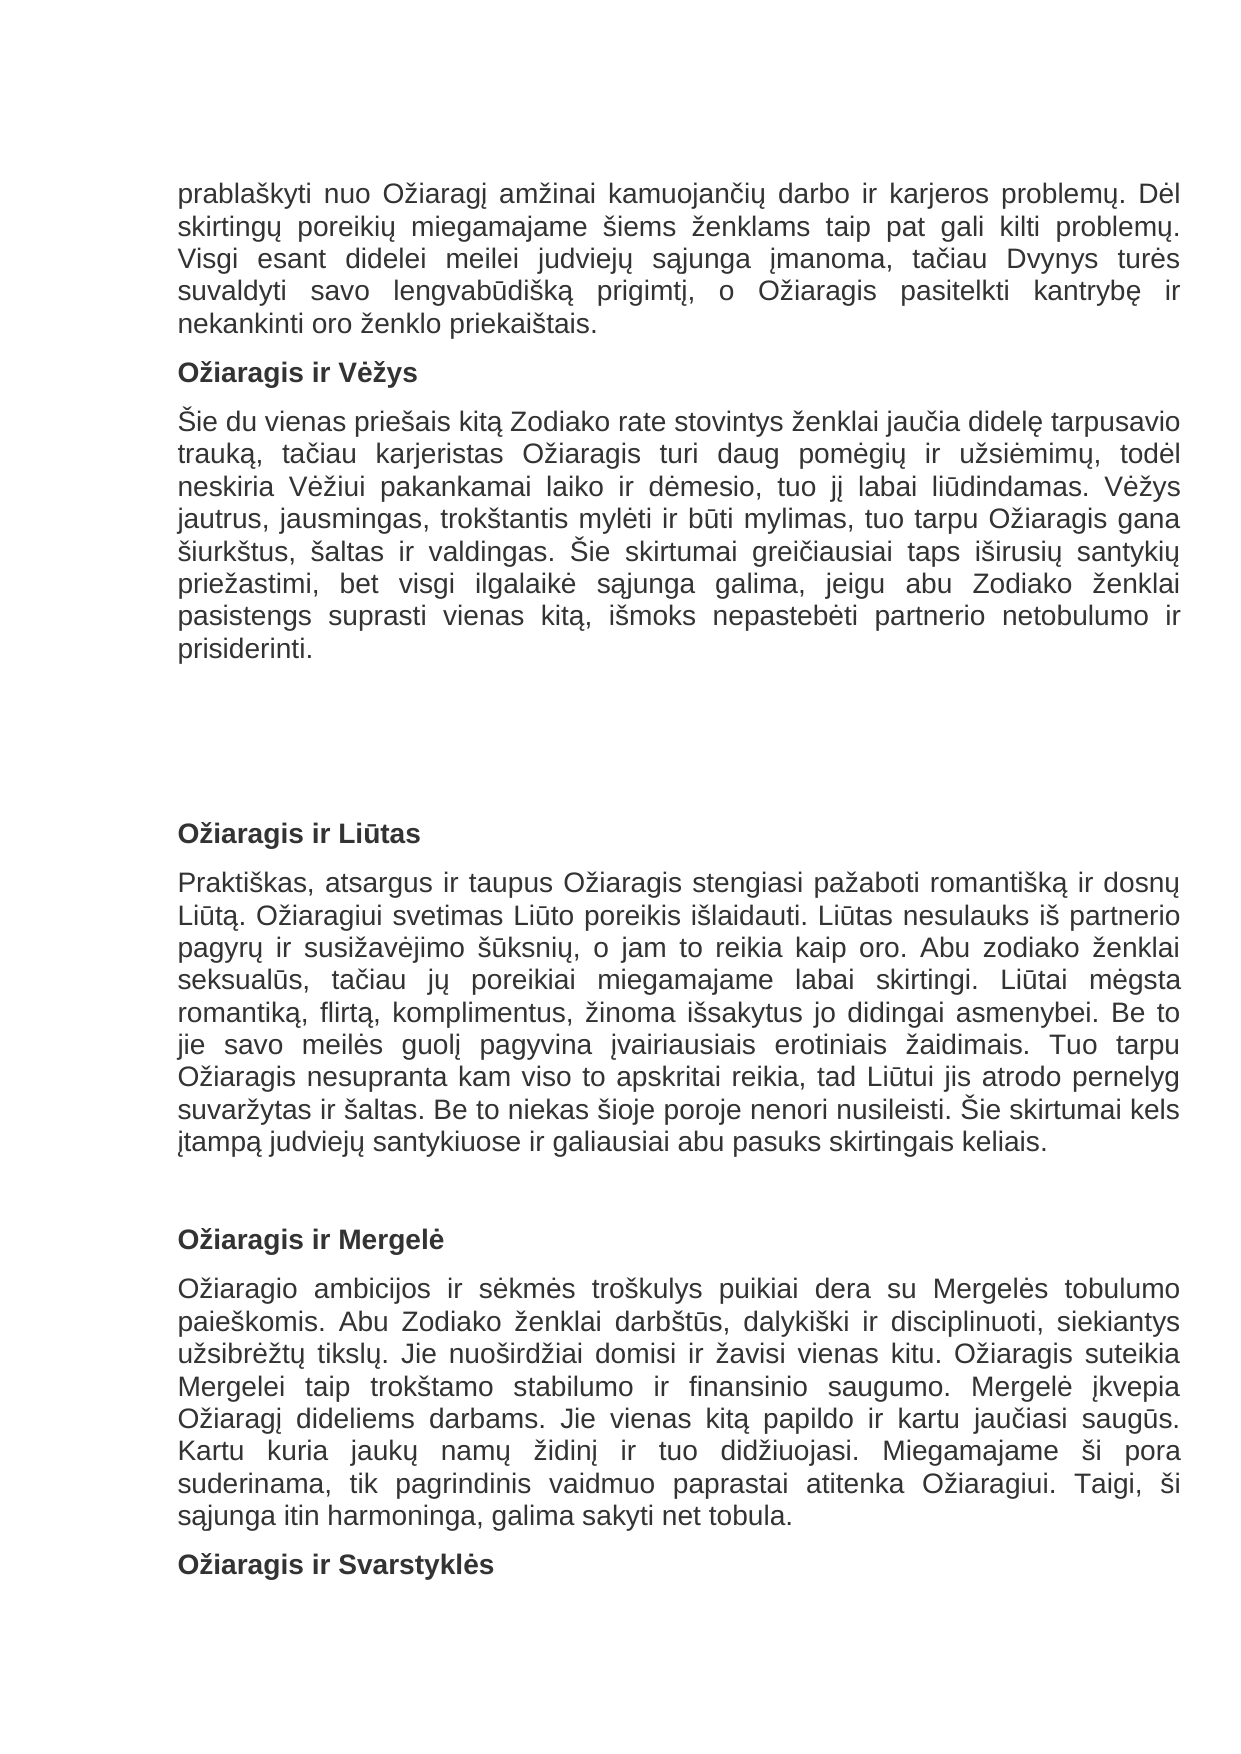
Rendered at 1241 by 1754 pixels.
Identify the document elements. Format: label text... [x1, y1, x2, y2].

text Ožiaragis ir Liūtas [177, 817, 1181, 849]
text Praktiškas, atsargus ir taupus Ožiaragis stengiasi pažaboti romantišką ir dosnų Liūtą. Ožiaragiui svetimas Liūto poreikis išlaidauti. Liūtas nesulauks iš partnerio pagyrų ir susižavėjimo šūksnių, o jam to reikia kaip oro. Abu zodiako ženklai seksualūs, tačiau jų poreikiai miegamajame labai skirtingi. Liūtai mėgsta romantiką, flirtą, komplimentus, žinoma išsakytus jo didingai asmenybei. Be to jie savo meilės guolį pagyvina įvairiausiais erotiniais žaidimais. Tuo tarpu Ožiaragis nesupranta kam viso to apskritai reikia, tad Liūtui jis atrodo pernelyg suvaržytas ir šaltas. Be to niekas šioje poroje nenori nusileisti. Šie skirtumai kels įtampą judviejų santykiuose ir galiausiai abu pasuks skirtingais keliais. [177, 866, 1181, 1158]
text prablaškyti nuo Ožiaragį amžinai kamuojančių darbo ir karjeros problemų. Dėl skirtingų poreikių miegamajame šiems ženklams taip pat gali kilti problemų. Visgi esant didelei meilei judviejų sąjunga įmanoma, tačiau Dvynys turės suvaldyti savo lengvabūdišką prigimtį, o Ožiaragis pasitelkti kantrybę ir nekankinti oro ženklo priekaištais. [177, 177, 1181, 339]
text Šie du vienas priešais kitą Zodiako rate stovintys ženklai jaučia didelę tarpusavio trauką, tačiau karjeristas Ožiaragis turi daug pomėgių ir užsiėmimų, todėl neskiria Vėžiui pakankamai laiko ir dėmesio, tuo jį labai liūdindamas. Vėžys jautrus, jausmingas, trokštantis mylėti ir būti mylimas, tuo tarpu Ožiaragis gana šiurkštus, šaltas ir valdingas. Šie skirtumai greičiausiai taps iširusių santykių priežastimi, bet visgi ilgalaikė sąjunga galima, jeigu abu Zodiako ženklai pasistengs suprasti vienas kitą, išmoks nepastebėti partnerio netobulumo ir prisiderinti. [177, 405, 1181, 664]
text Ožiaragis ir Vėžys [177, 356, 1181, 388]
text Ožiaragis ir Mergelė [177, 1223, 1181, 1256]
text Ožiaragio ambicijos ir sėkmės troškulys puikiai dera su Mergelės tobulumo paieškomis. Abu Zodiako ženklai darbštūs, dalykiški ir disciplinuoti, siekiantys užsibrėžtų tikslų. Jie nuoširdžiai domisi ir žavisi vienas kitu. Ožiaragis suteikia Mergelei taip trokštamo stabilumo ir finansinio saugumo. Mergelė įkvepia Ožiaragį dideliems darbams. Jie vienas kitą papildo ir kartu jaučiasi saugūs. Kartu kuria jaukų namų židinį ir tuo didžiuojasi. Miegamajame ši pora suderinama, tik pagrindinis vaidmuo paprastai atitenka Ožiaragiui. Taigi, ši sąjunga itin harmoninga, galima sakyti net tobula. [177, 1272, 1181, 1532]
text Ožiaragis ir Svarstyklės [177, 1548, 1181, 1581]
